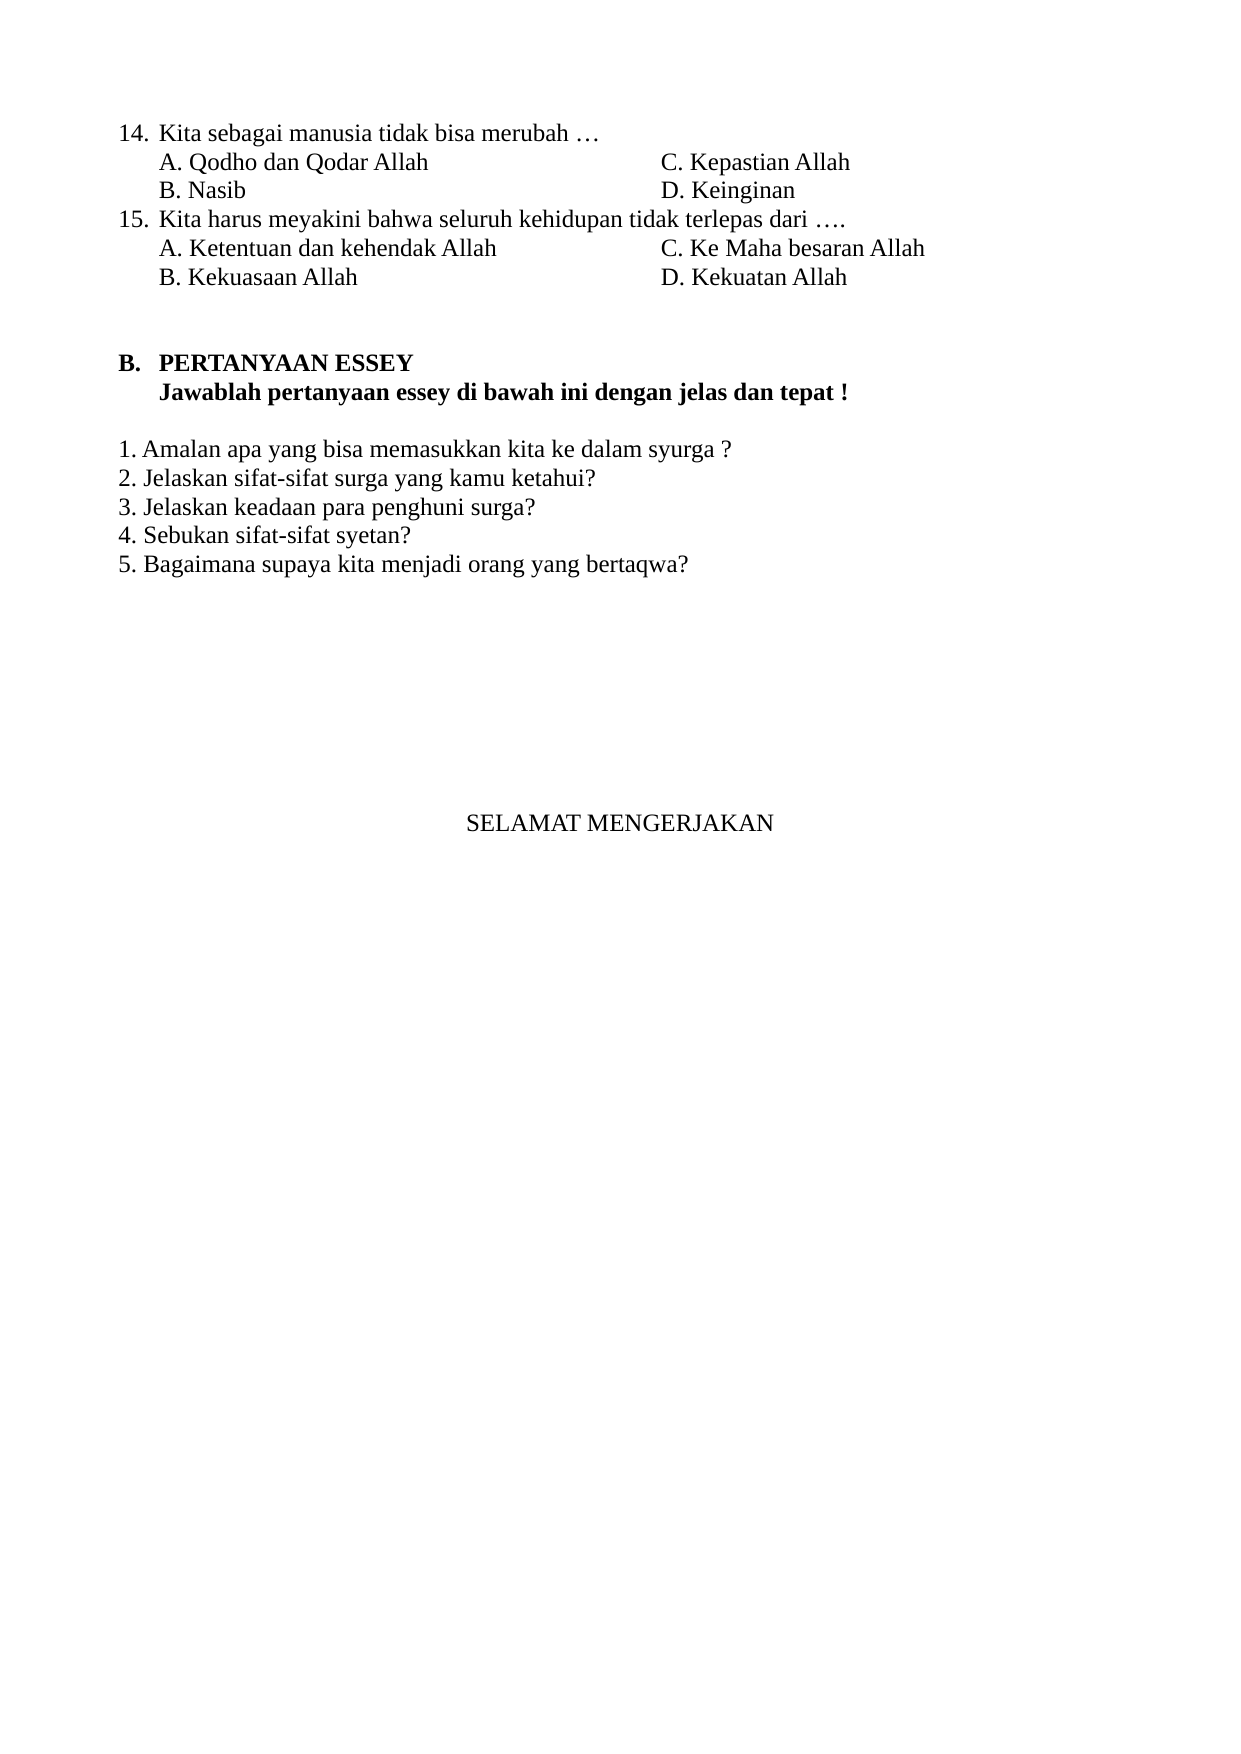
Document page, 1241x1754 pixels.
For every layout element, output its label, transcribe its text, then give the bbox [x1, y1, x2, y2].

text A. Ketentuan dan kehendak Allah [118, 233, 620, 262]
text 3. Jelaskan keadaan para penghuni surga? [118, 492, 1122, 521]
text Jawablah pertanyaan essey di bawah ini dengan jelas dan tepat ! [118, 377, 1122, 406]
text 15. Kita harus meyakini bahwa seluruh kehidupan tidak terlepas dari …. [118, 204, 1122, 233]
text 5. Bagaimana supaya kita menjadi orang yang bertaqwa? [118, 549, 1122, 578]
text C. Ke Maha besaran Allah [620, 233, 1122, 262]
text A. Qodho dan Qodar Allah [118, 147, 620, 176]
text SELAMAT MENGERJAKAN [118, 808, 1122, 837]
text 14. Kita sebagai manusia tidak bisa merubah … [118, 118, 1122, 147]
text B. Kekuasaan Allah [118, 262, 620, 291]
text 1. Amalan apa yang bisa memasukkan kita ke dalam syurga ? [118, 434, 1122, 463]
text 2. Jelaskan sifat-sifat surga yang kamu ketahui? [118, 463, 1122, 492]
text D. Kekuatan Allah [620, 262, 1122, 291]
text 4. Sebukan sifat-sifat syetan? [118, 521, 1122, 549]
text C. Kepastian Allah [620, 147, 1122, 176]
text B. PERTANYAAN ESSEY [118, 348, 1122, 377]
text B. Nasib [118, 176, 620, 204]
text D. Keinginan [620, 176, 1122, 204]
